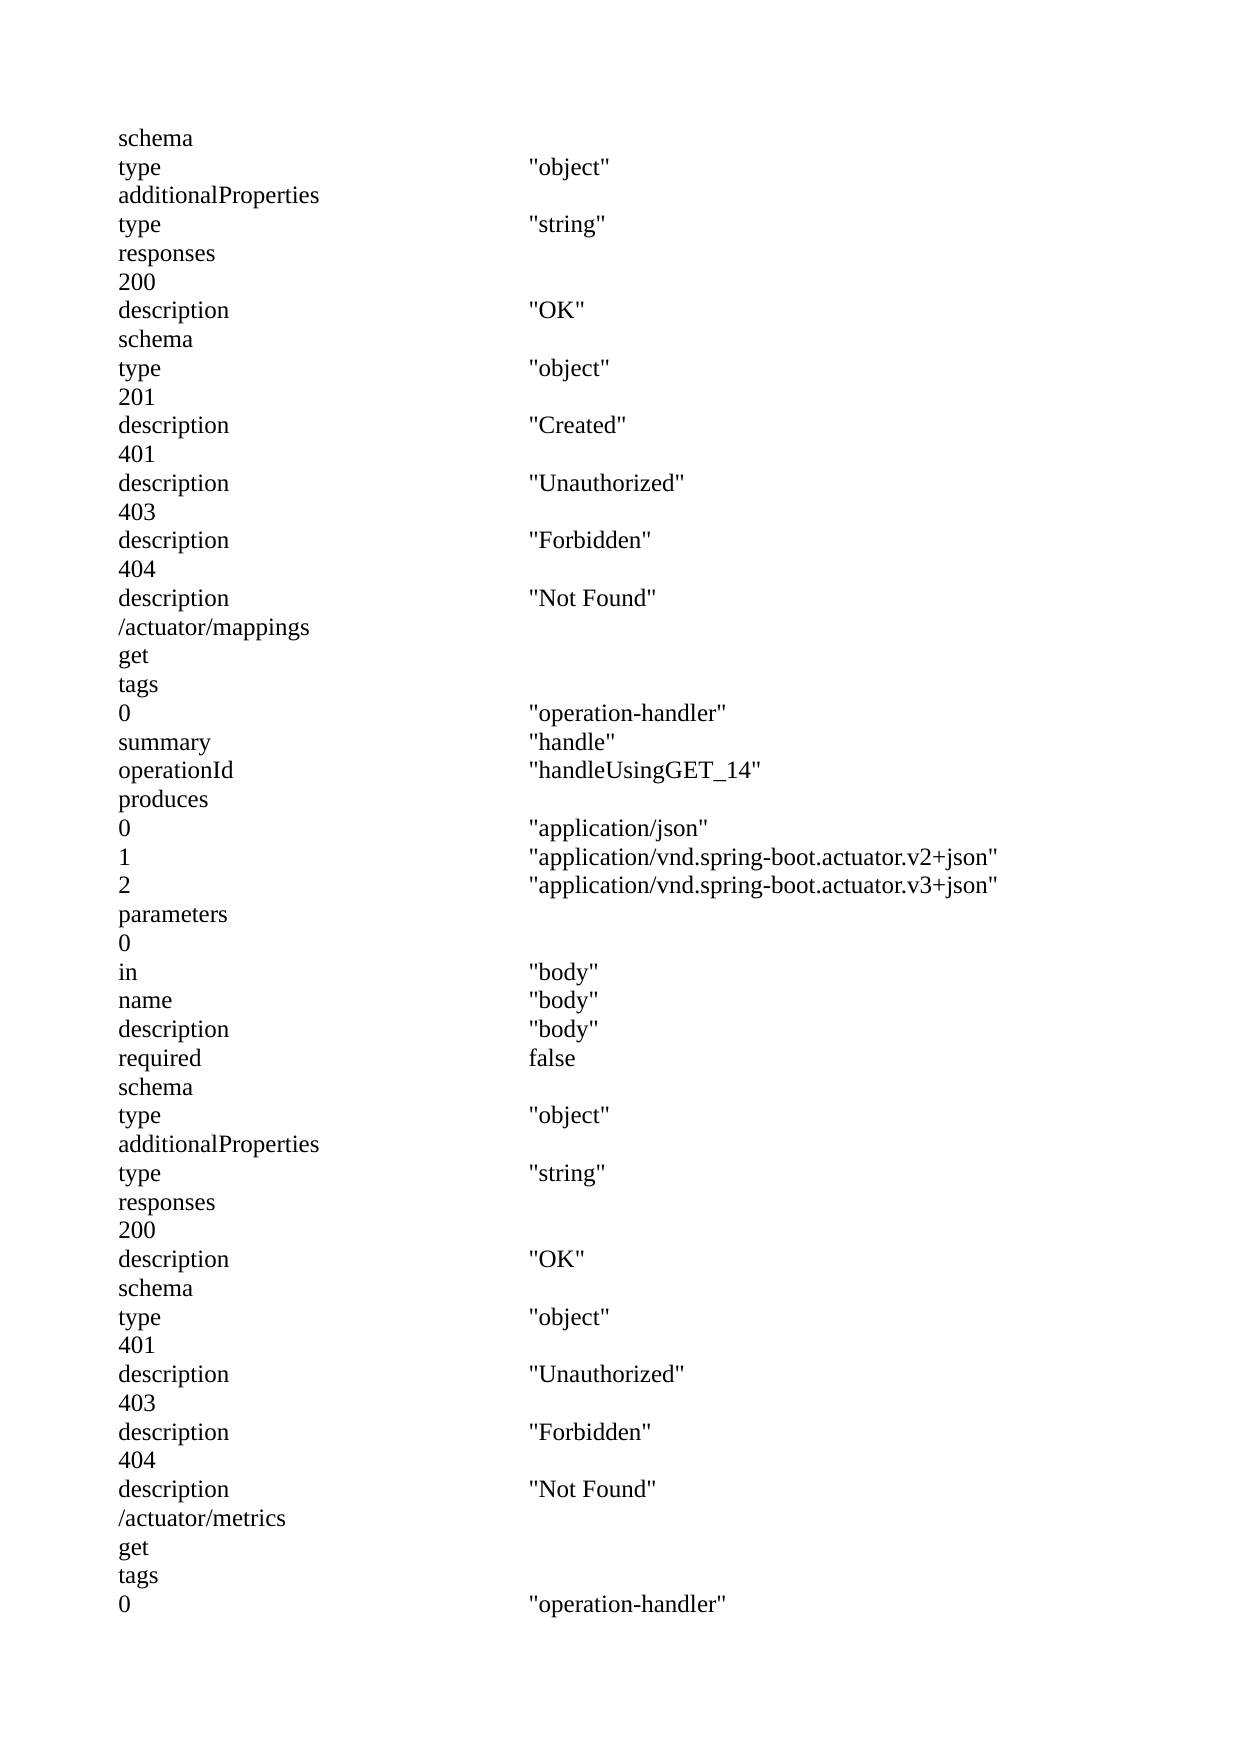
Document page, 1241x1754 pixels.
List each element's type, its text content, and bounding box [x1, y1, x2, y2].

table_cell 1 [118, 842, 528, 870]
table_cell 404 [118, 554, 528, 583]
table_cell "object" [528, 1100, 1049, 1129]
table_cell [528, 554, 1049, 583]
table_cell "handle" [528, 727, 1049, 755]
table_cell name [118, 985, 528, 1014]
table_cell "operation-handler" [528, 698, 1049, 727]
table_cell [528, 1215, 1049, 1244]
table_cell [528, 123, 1049, 152]
table_cell "OK" [528, 1244, 1049, 1273]
table_cell description [118, 410, 528, 439]
table_cell "body" [528, 957, 1049, 985]
table_cell type [118, 152, 528, 180]
table_cell "Created" [528, 410, 1049, 439]
table_cell /actuator/mappings [118, 612, 528, 640]
table_cell [528, 784, 1049, 813]
table_cell [528, 180, 1049, 209]
table_cell type [118, 1158, 528, 1187]
table_cell 200 [118, 267, 528, 295]
table_cell [528, 1445, 1049, 1474]
table_cell responses [118, 238, 528, 267]
table_cell [528, 1072, 1049, 1100]
table_cell [528, 497, 1049, 525]
table_cell "application/vnd.spring-boot.actuator.v3+json" [528, 870, 1049, 899]
table_cell schema [118, 1072, 528, 1100]
table_cell additionalProperties [118, 1129, 528, 1158]
table_cell in [118, 957, 528, 985]
table_cell description [118, 295, 528, 324]
table_cell "Forbidden" [528, 525, 1049, 554]
table_cell description [118, 1014, 528, 1043]
table_cell "Unauthorized" [528, 1359, 1049, 1388]
table_cell [528, 640, 1049, 669]
table_cell description [118, 1474, 528, 1503]
table_cell [528, 928, 1049, 957]
table_cell 0 [118, 1589, 528, 1618]
table_cell description [118, 525, 528, 554]
table_cell type [118, 1100, 528, 1129]
table_cell "Not Found" [528, 1474, 1049, 1503]
table_cell schema [118, 324, 528, 353]
table_cell 0 [118, 813, 528, 842]
table_cell required [118, 1043, 528, 1072]
table_cell [528, 1503, 1049, 1532]
table_cell responses [118, 1187, 528, 1215]
table_cell "object" [528, 1302, 1049, 1330]
table_cell [528, 669, 1049, 698]
table_cell [528, 612, 1049, 640]
table_cell "string" [528, 1158, 1049, 1187]
table_header [528, 118, 1049, 123]
table_cell 401 [118, 1330, 528, 1359]
table_cell [528, 238, 1049, 267]
table_cell description [118, 1417, 528, 1445]
table_cell [528, 1273, 1049, 1302]
table_cell 201 [118, 382, 528, 410]
table_cell "application/vnd.spring-boot.actuator.v2+json" [528, 842, 1049, 870]
table_cell 200 [118, 1215, 528, 1244]
table_cell "application/json" [528, 813, 1049, 842]
table_cell produces [118, 784, 528, 813]
table_cell get [118, 640, 528, 669]
table_cell false [528, 1043, 1049, 1072]
table_cell [528, 1532, 1049, 1560]
table_cell type [118, 353, 528, 382]
table_cell [528, 267, 1049, 295]
table_cell 401 [118, 439, 528, 468]
table_cell [528, 899, 1049, 928]
table_cell "Unauthorized" [528, 468, 1049, 497]
table_cell 403 [118, 1388, 528, 1417]
table_cell [528, 439, 1049, 468]
table_cell description [118, 468, 528, 497]
table_cell schema [118, 1273, 528, 1302]
table_cell "object" [528, 353, 1049, 382]
table_cell summary [118, 727, 528, 755]
table_cell [528, 382, 1049, 410]
table_cell parameters [118, 899, 528, 928]
table_cell schema [118, 123, 528, 152]
table_cell 0 [118, 698, 528, 727]
table_cell "string" [528, 209, 1049, 238]
table_cell "operation-handler" [528, 1589, 1049, 1618]
table_cell additionalProperties [118, 180, 528, 209]
table_cell tags [118, 669, 528, 698]
table_cell "Not Found" [528, 583, 1049, 612]
table_cell description [118, 1244, 528, 1273]
table_cell "body" [528, 1014, 1049, 1043]
table_cell get [118, 1532, 528, 1560]
table_cell operationId [118, 755, 528, 784]
table_cell "Forbidden" [528, 1417, 1049, 1445]
table_cell 2 [118, 870, 528, 899]
table_cell description [118, 1359, 528, 1388]
table_cell 404 [118, 1445, 528, 1474]
table_cell "object" [528, 152, 1049, 180]
table_cell [528, 1388, 1049, 1417]
table_cell "OK" [528, 295, 1049, 324]
table_cell [528, 324, 1049, 353]
table_cell type [118, 209, 528, 238]
table_cell description [118, 583, 528, 612]
table_cell [528, 1187, 1049, 1215]
table_cell [528, 1330, 1049, 1359]
table_cell "handleUsingGET_14" [528, 755, 1049, 784]
table_cell 403 [118, 497, 528, 525]
table_cell "body" [528, 985, 1049, 1014]
table_cell tags [118, 1560, 528, 1589]
table_cell /actuator/metrics [118, 1503, 528, 1532]
table_cell type [118, 1302, 528, 1330]
table_header [118, 118, 528, 123]
table_cell 0 [118, 928, 528, 957]
table_cell [528, 1560, 1049, 1589]
table_cell [528, 1129, 1049, 1158]
